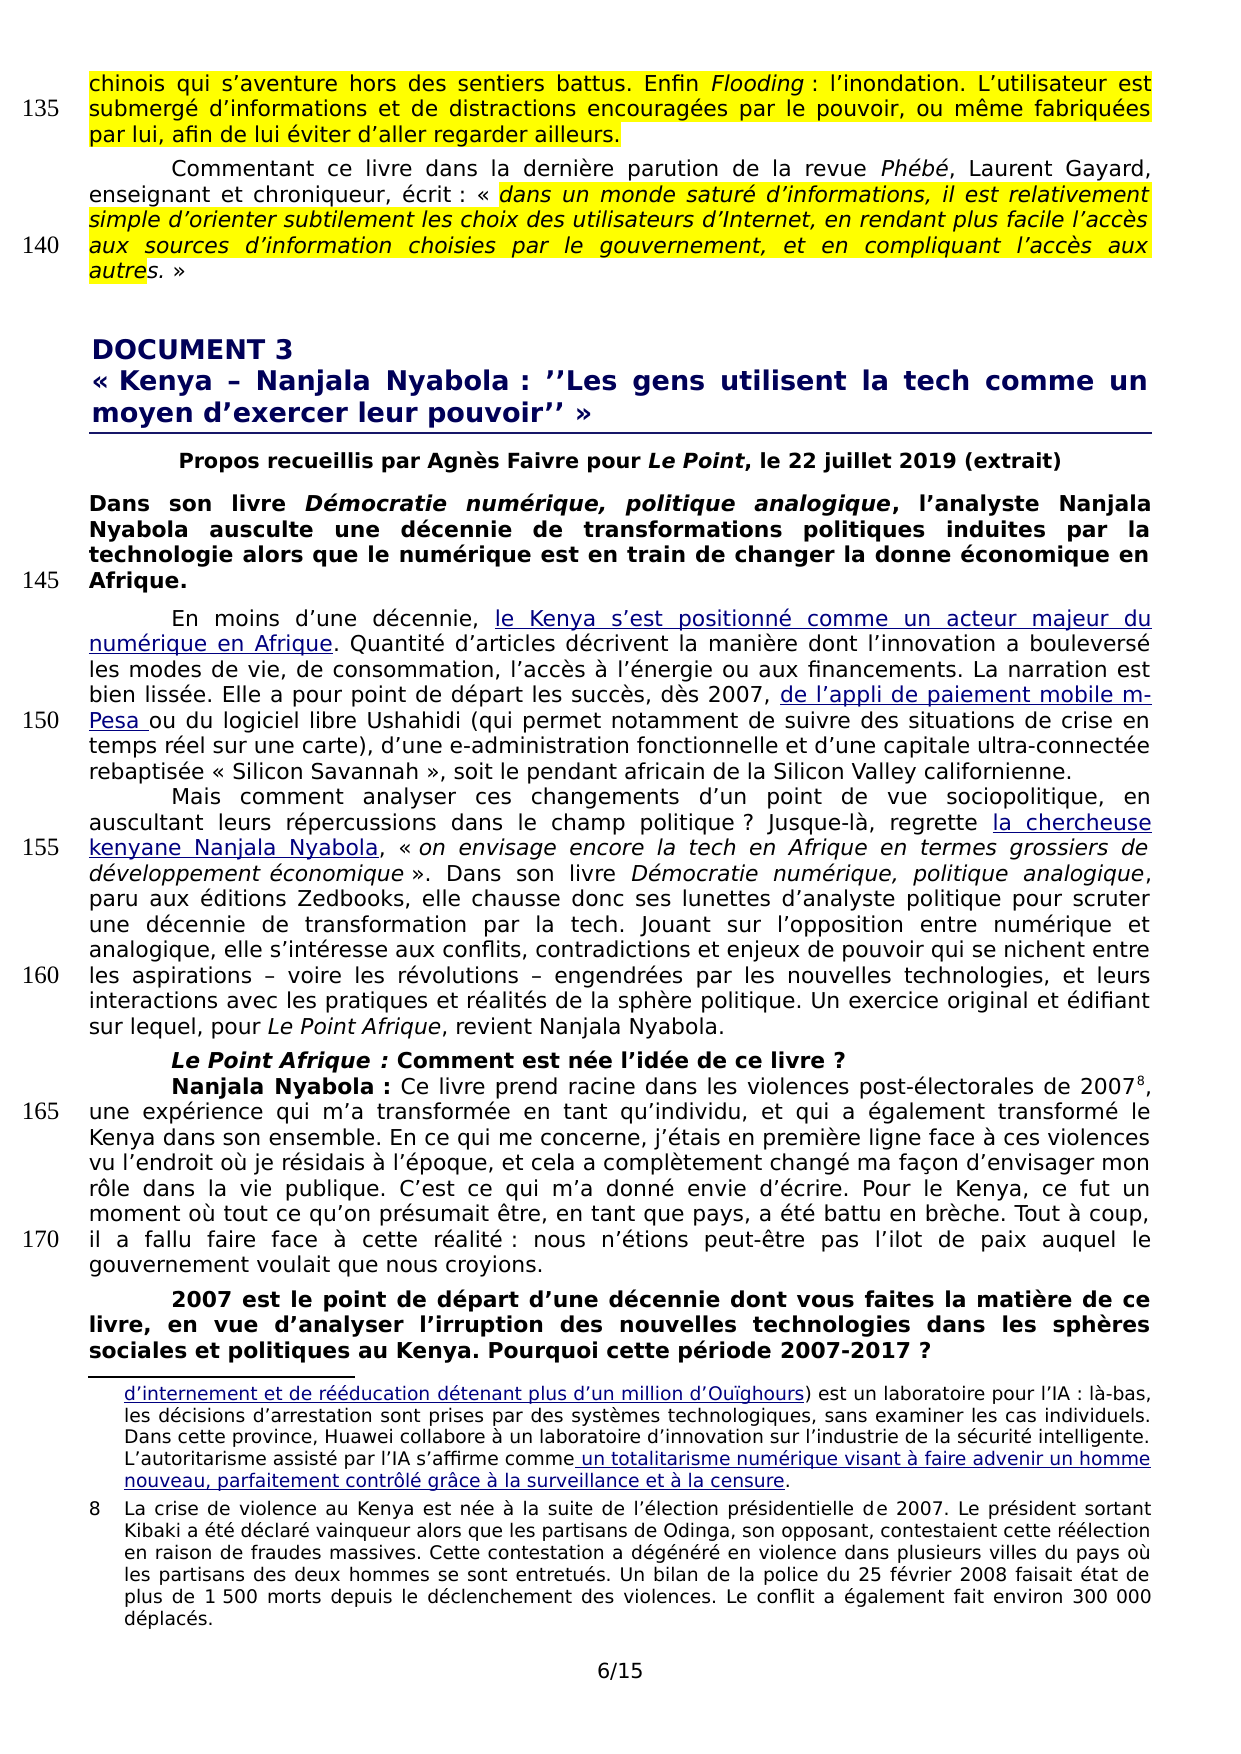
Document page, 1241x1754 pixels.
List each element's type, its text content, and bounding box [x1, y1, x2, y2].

text Le Point Afrique : Comment est née l’idée de ce livre ? [88, 1048, 1152, 1074]
text chinois qui s’aventure hors des sentiers battus. Enfin Flooding : l’inondation. L’utilisateur est submergé d’informations et de distractions encouragées par le pouvoir, ou même fabriquées par lui, afin de lui éviter d’aller regarder ailleurs. [88, 71, 1152, 147]
text Commentant ce livre dans la dernière parution de la revue Phébé, Laurent Gayard, enseignant et chroniqueur, écrit : « dans un monde saturé d’informations, il est relativement simple d’orienter subtilement les choix des utilisateurs d’Internet, en rendant plus facile l’accès aux sources d’information choisies par le gouvernement, et en compliquant l’accès aux autres. » [88, 156, 1152, 284]
text d’internement et de rééducation détenant plus d’un million d’Ouïghours) est un laboratoire pour l’IA : là-bas, les décisions d’arrestation sont prises par des systèmes technologiques, sans examiner les cas individuels. Dans cette province, Huawei collabore à un laboratoire d’innovation sur l’industrie de la sécurité intelligente. L’autoritarisme assisté par l’IA s’affirme comme un totalitarisme numérique visant à faire advenir un homme nouveau, parfaitement contrôlé grâce à la surveillance et à la censure. [88, 1383, 1152, 1492]
text Propos recueillis par Agnès Faivre pour Le Point, le 22 juillet 2019 (extrait) [88, 449, 1152, 473]
text Mais comment analyser ces changements d’un point de vue sociopolitique, en auscultant leurs répercussions dans le champ politique ? Jusque-là, regrette la chercheuse kenyane Nanjala Nyabola, « on envisage encore la tech en Afrique en termes grossiers de développement économique ». Dans son livre Démocratie numérique, politique analogique, paru aux éditions Zedbooks, elle chausse donc ses lunettes d’analyste politique pour scruter une décennie de transformation par la tech. Jouant sur l’opposition entre numérique et analogique, elle s’intéresse aux conflits, contradictions et enjeux de pouvoir qui se nichent entre les aspirations – voire les révolutions – engendrées par les nouvelles technologies, et leurs interactions avec les pratiques et réalités de la sphère politique. Un exercice original et édifiant sur lequel, pour Le Point Afrique, revient Nanjala Nyabola. [88, 784, 1152, 1039]
subtitle DOCUMENT 3 « Kenya – Nanjala Nyabola : ’’Les gens utilisent la tech comme un moyen d’exercer leur pouvoir’’ » [88, 331, 1152, 434]
text La crise de violence au Kenya est née à la suite de l’élection présidentielle de 2007. Le président sortant Kibaki a été déclaré vainqueur alors que les partisans de Odinga, son opposant, contestaient cette réélection en raison de fraudes massives. Cette contestation a dégénéré en violence dans plusieurs villes du pays où les partisans des deux hommes se sont entretués. Un bilan de la police du 25 février 2008 faisait état de plus de 1 500 morts depuis le déclenchement des violences. Le conflit a également fait environ 300 000 déplacés. [88, 1498, 1152, 1629]
text Dans son livre Démocratie numérique, politique analogique, l’analyste Nanjala Nyabola ausculte une décennie de transformations politiques induites par la technologie alors que le numérique est en train de changer la donne économique en Afrique. [88, 491, 1152, 593]
text Nanjala Nyabola : Ce livre prend racine dans les violences post-électorales de 2007, une expérience qui m’a transformée en tant qu’individu, et qui a également transformé le Kenya dans son ensemble. En ce qui me concerne, j’étais en première ligne face à ces violences vu l’endroit où je résidais à l’époque, et cela a complètement changé ma façon d’envisager mon rôle dans la vie publique. C’est ce qui m’a donné envie d’écrire. Pour le Kenya, ce fut un moment où tout ce qu’on présumait être, en tant que pays, a été battu en brèche. Tout à coup, il a fallu faire face à cette réalité : nous n’étions peut-être pas l’ilot de paix auquel le gouvernement voulait que nous croyions. [88, 1074, 1152, 1278]
text 2007 est le point de départ d’une décennie dont vous faites la matière de ce livre, en vue d’analyser l’irruption des nouvelles technologies dans les sphères sociales et politiques au Kenya. Pourquoi cette période 2007-2017 ? [88, 1287, 1152, 1363]
text En moins d’une décennie, le Kenya s’est positionné comme un acteur majeur du numérique en Afrique. Quantité d’articles décrivent la manière dont l’innovation a bouleversé les modes de vie, de consommation, l’accès à l’énergie ou aux financements. La narration est bien lissée. Elle a pour point de départ les succès, dès 2007, de l’appli de paiement mobile m-Pesa ou du logiciel libre Ushahidi (qui permet notamment de suivre des situations de crise en temps réel sur une carte), d’une e-administration fonctionnelle et d’une capitale ultra-connectée rebaptisée « Silicon Savannah », soit le pendant africain de la Silicon Valley californienne. [88, 606, 1152, 784]
